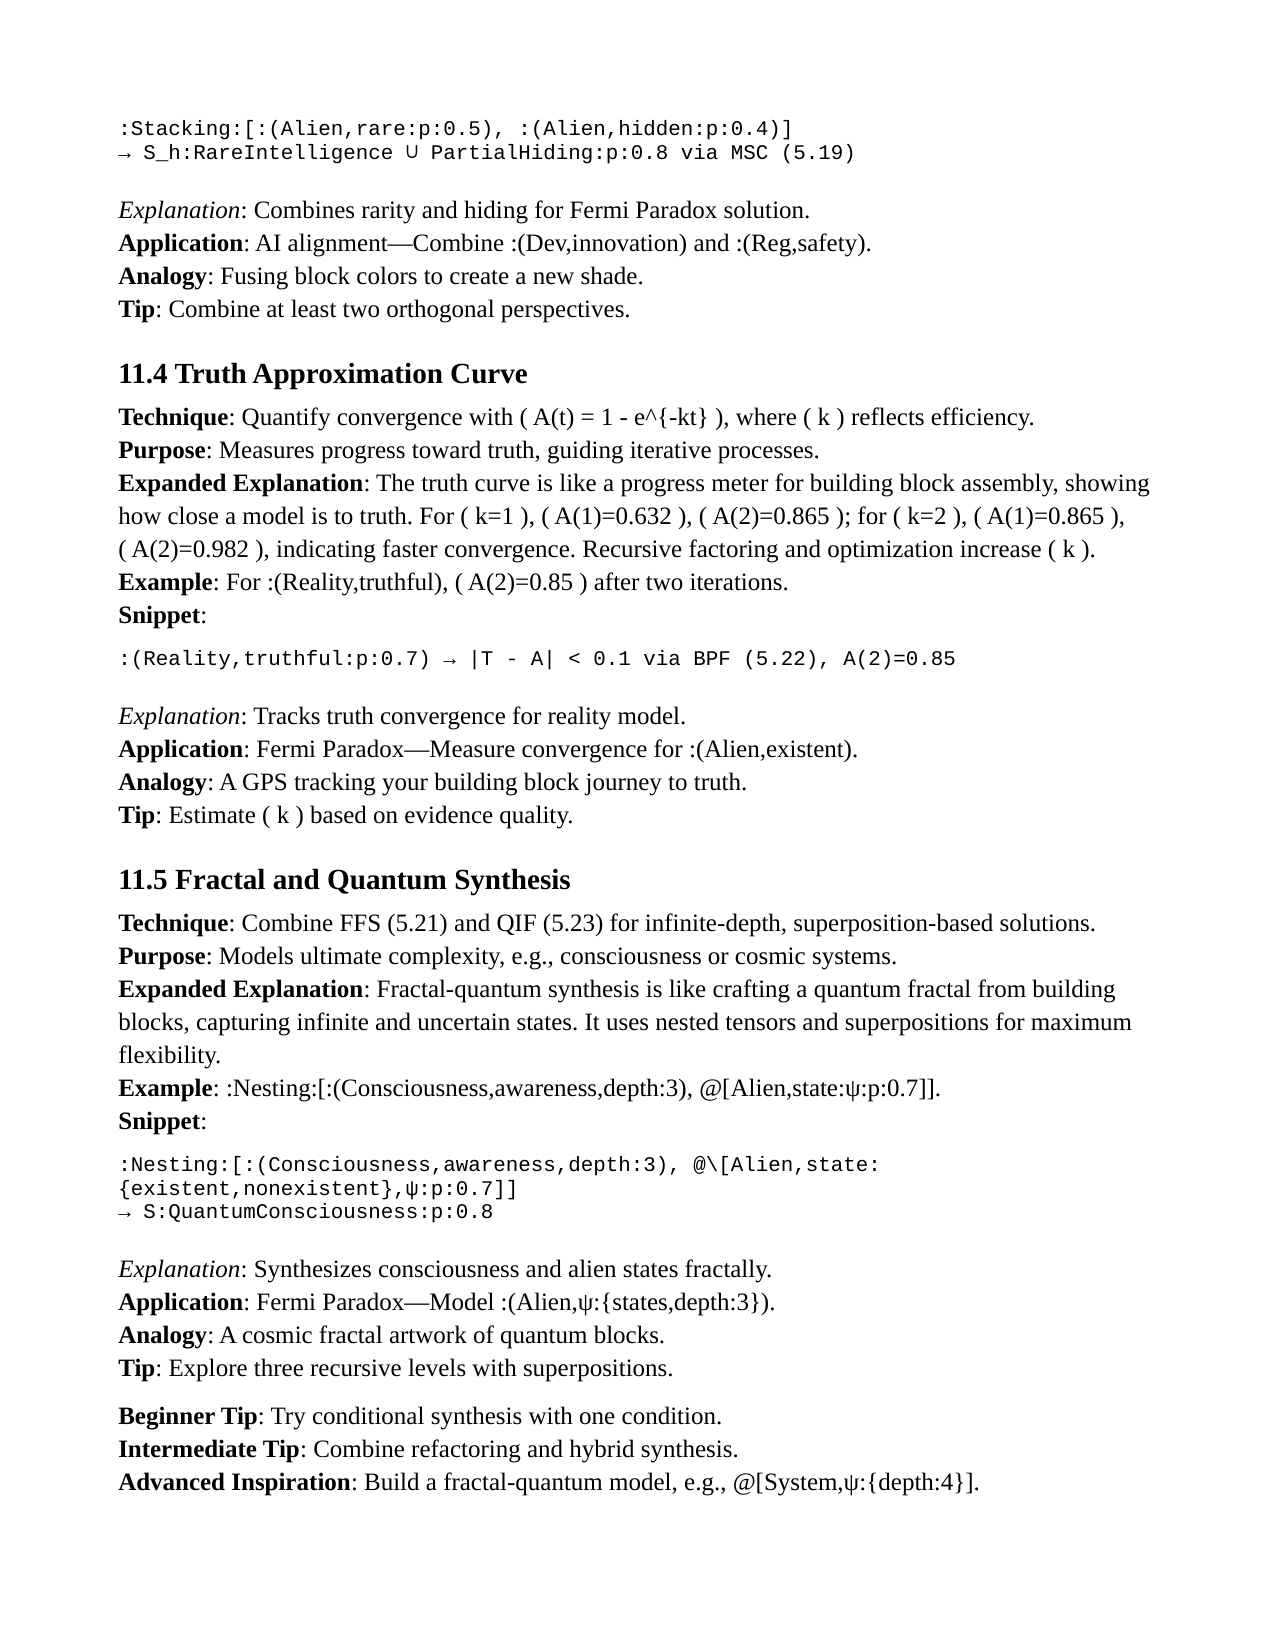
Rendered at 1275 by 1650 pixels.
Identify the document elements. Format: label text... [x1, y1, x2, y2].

text :(Reality,truthful:p:0.7) → |T - A| < 0.1 via BPF (5.22), A(2)=0.85 [118, 648, 1157, 672]
text Explanation: Tracks truth convergence for reality model. Application: Fermi Paradox—Measure convergence for :(Alien,existent). Analogy: A GPS tracking your building block journey to truth. Tip: Estimate ( k ) based on evidence quality. [118, 701, 1157, 829]
subtitle 11.5 Fractal and Quantum Synthesis [118, 862, 1157, 896]
text Technique: Combine FFS (5.21) and QIF (5.23) for infinite-depth, superposition-based solutions. Purpose: Models ultimate complexity, e.g., consciousness or cosmic systems. Expanded Explanation: Fractal-quantum synthesis is like crafting a quantum fractal from building blocks, capturing infinite and uncertain states. It uses nested tensors and superpositions for maximum flexibility. Example: :Nesting:[:(Consciousness,awareness,depth:3), @[Alien,state:ψ:p:0.7]]. Snippet: [118, 908, 1157, 1135]
subtitle 11.4 Truth Approximation Curve [118, 356, 1157, 390]
text Explanation: Synthesizes consciousness and alien states fractally. Application: Fermi Paradox—Model :(Alien,ψ:{states,depth:3}). Analogy: A cosmic fractal artwork of quantum blocks. Tip: Explore three recursive levels with superpositions. [118, 1254, 1157, 1382]
text → S_h:RareIntelligence ∪ PartialHiding:p:0.8 via MSC (5.19) [118, 142, 1157, 165]
text :Stacking:[:(Alien,rare:p:0.5), :(Alien,hidden:p:0.4)] [118, 118, 1157, 142]
text Technique: Quantify convergence with ( A(t) = 1 - e^{-kt} ), where ( k ) reflects efficiency. Purpose: Measures progress toward truth, guiding iterative processes. Expanded Explanation: The truth curve is like a progress meter for building block assembly, showing how close a model is to truth. For ( k=1 ), ( A(1)=0.632 ), ( A(2)=0.865 ); for ( k=2 ), ( A(1)=0.865 ), ( A(2)=0.982 ), indicating faster convergence. Recursive factoring and optimization increase ( k ). Example: For :(Reality,truthful), ( A(2)=0.85 ) after two iterations. Snippet: [118, 402, 1157, 629]
text → S:QuantumConsciousness:p:0.8 [118, 1201, 1157, 1225]
text Beginner Tip: Try conditional synthesis with one condition. Intermediate Tip: Combine refactoring and hybrid synthesis. Advanced Inspiration: Build a fractal-quantum model, e.g., @[System,ψ:{depth:4}]. [118, 1401, 1157, 1496]
text Explanation: Combines rarity and hiding for Fermi Paradox solution. Application: AI alignment—Combine :(Dev,innovation) and :(Reg,safety). Analogy: Fusing block colors to create a new shade. Tip: Combine at least two orthogonal perspectives. [118, 195, 1157, 323]
text :Nesting:[:(Consciousness,awareness,depth:3), @\[Alien,state:{existent,nonexistent},ψ:p:0.7]] [118, 1154, 1157, 1201]
